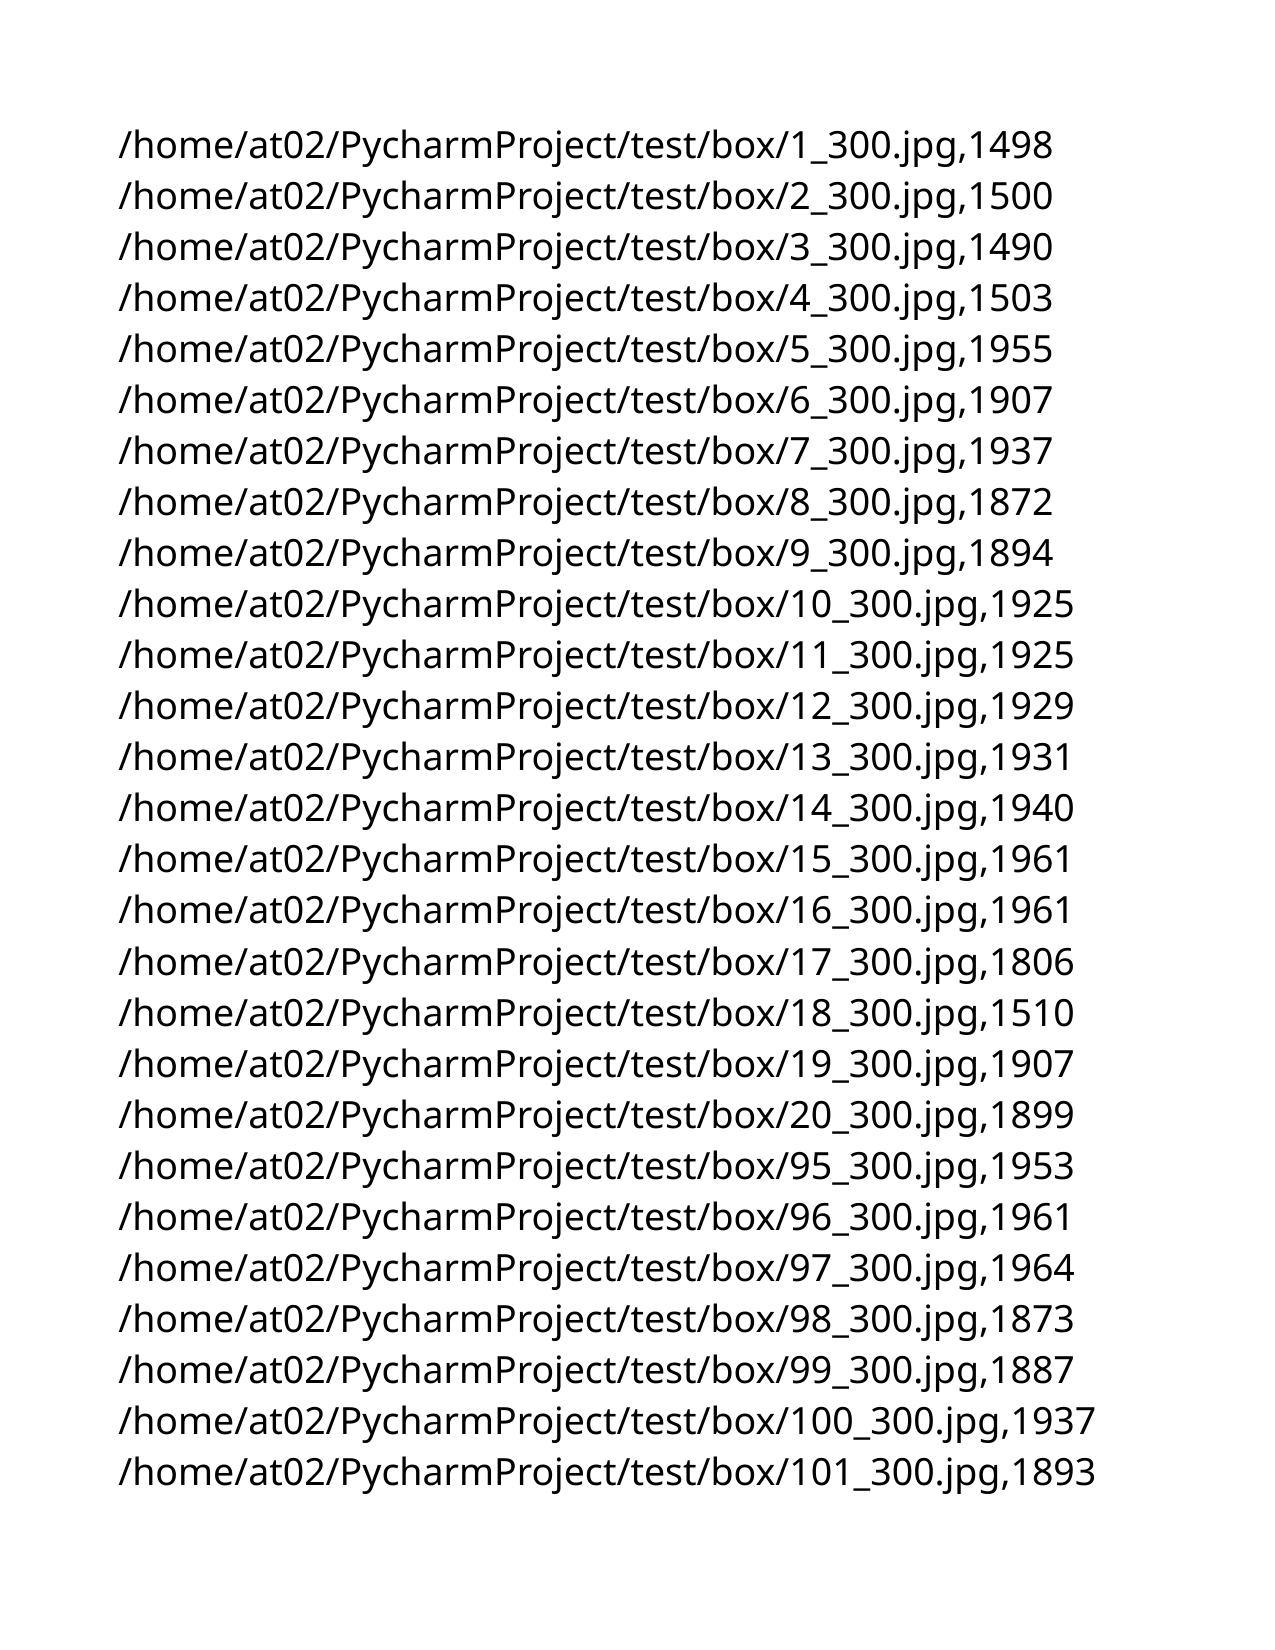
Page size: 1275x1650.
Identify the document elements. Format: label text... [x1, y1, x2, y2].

text /home/at02/PycharmProject/test/box/97_300.jpg,1964 [118, 1241, 1157, 1292]
text /home/at02/PycharmProject/test/box/6_300.jpg,1907 [118, 373, 1157, 424]
text /home/at02/PycharmProject/test/box/96_300.jpg,1961 [118, 1190, 1157, 1241]
text /home/at02/PycharmProject/test/box/16_300.jpg,1961 [118, 884, 1157, 935]
text /home/at02/PycharmProject/test/box/17_300.jpg,1806 [118, 935, 1157, 986]
text /home/at02/PycharmProject/test/box/95_300.jpg,1953 [118, 1139, 1157, 1190]
text /home/at02/PycharmProject/test/box/20_300.jpg,1899 [118, 1088, 1157, 1139]
text /home/at02/PycharmProject/test/box/11_300.jpg,1925 [118, 628, 1157, 679]
text /home/at02/PycharmProject/test/box/3_300.jpg,1490 [118, 220, 1157, 271]
text /home/at02/PycharmProject/test/box/14_300.jpg,1940 [118, 782, 1157, 833]
text /home/at02/PycharmProject/test/box/19_300.jpg,1907 [118, 1037, 1157, 1088]
text /home/at02/PycharmProject/test/box/10_300.jpg,1925 [118, 577, 1157, 628]
text /home/at02/PycharmProject/test/box/4_300.jpg,1503 [118, 271, 1157, 322]
text /home/at02/PycharmProject/test/box/15_300.jpg,1961 [118, 833, 1157, 884]
text /home/at02/PycharmProject/test/box/9_300.jpg,1894 [118, 526, 1157, 577]
text /home/at02/PycharmProject/test/box/2_300.jpg,1500 [118, 169, 1157, 220]
text /home/at02/PycharmProject/test/box/13_300.jpg,1931 [118, 731, 1157, 782]
text /home/at02/PycharmProject/test/box/8_300.jpg,1872 [118, 475, 1157, 526]
text /home/at02/PycharmProject/test/box/101_300.jpg,1893 [118, 1445, 1157, 1496]
text /home/at02/PycharmProject/test/box/1_300.jpg,1498 [118, 118, 1157, 169]
text /home/at02/PycharmProject/test/box/100_300.jpg,1937 [118, 1394, 1157, 1445]
text /home/at02/PycharmProject/test/box/7_300.jpg,1937 [118, 424, 1157, 475]
text /home/at02/PycharmProject/test/box/98_300.jpg,1873 [118, 1292, 1157, 1343]
text /home/at02/PycharmProject/test/box/5_300.jpg,1955 [118, 322, 1157, 373]
text /home/at02/PycharmProject/test/box/99_300.jpg,1887 [118, 1343, 1157, 1394]
text /home/at02/PycharmProject/test/box/18_300.jpg,1510 [118, 986, 1157, 1037]
text /home/at02/PycharmProject/test/box/12_300.jpg,1929 [118, 679, 1157, 731]
